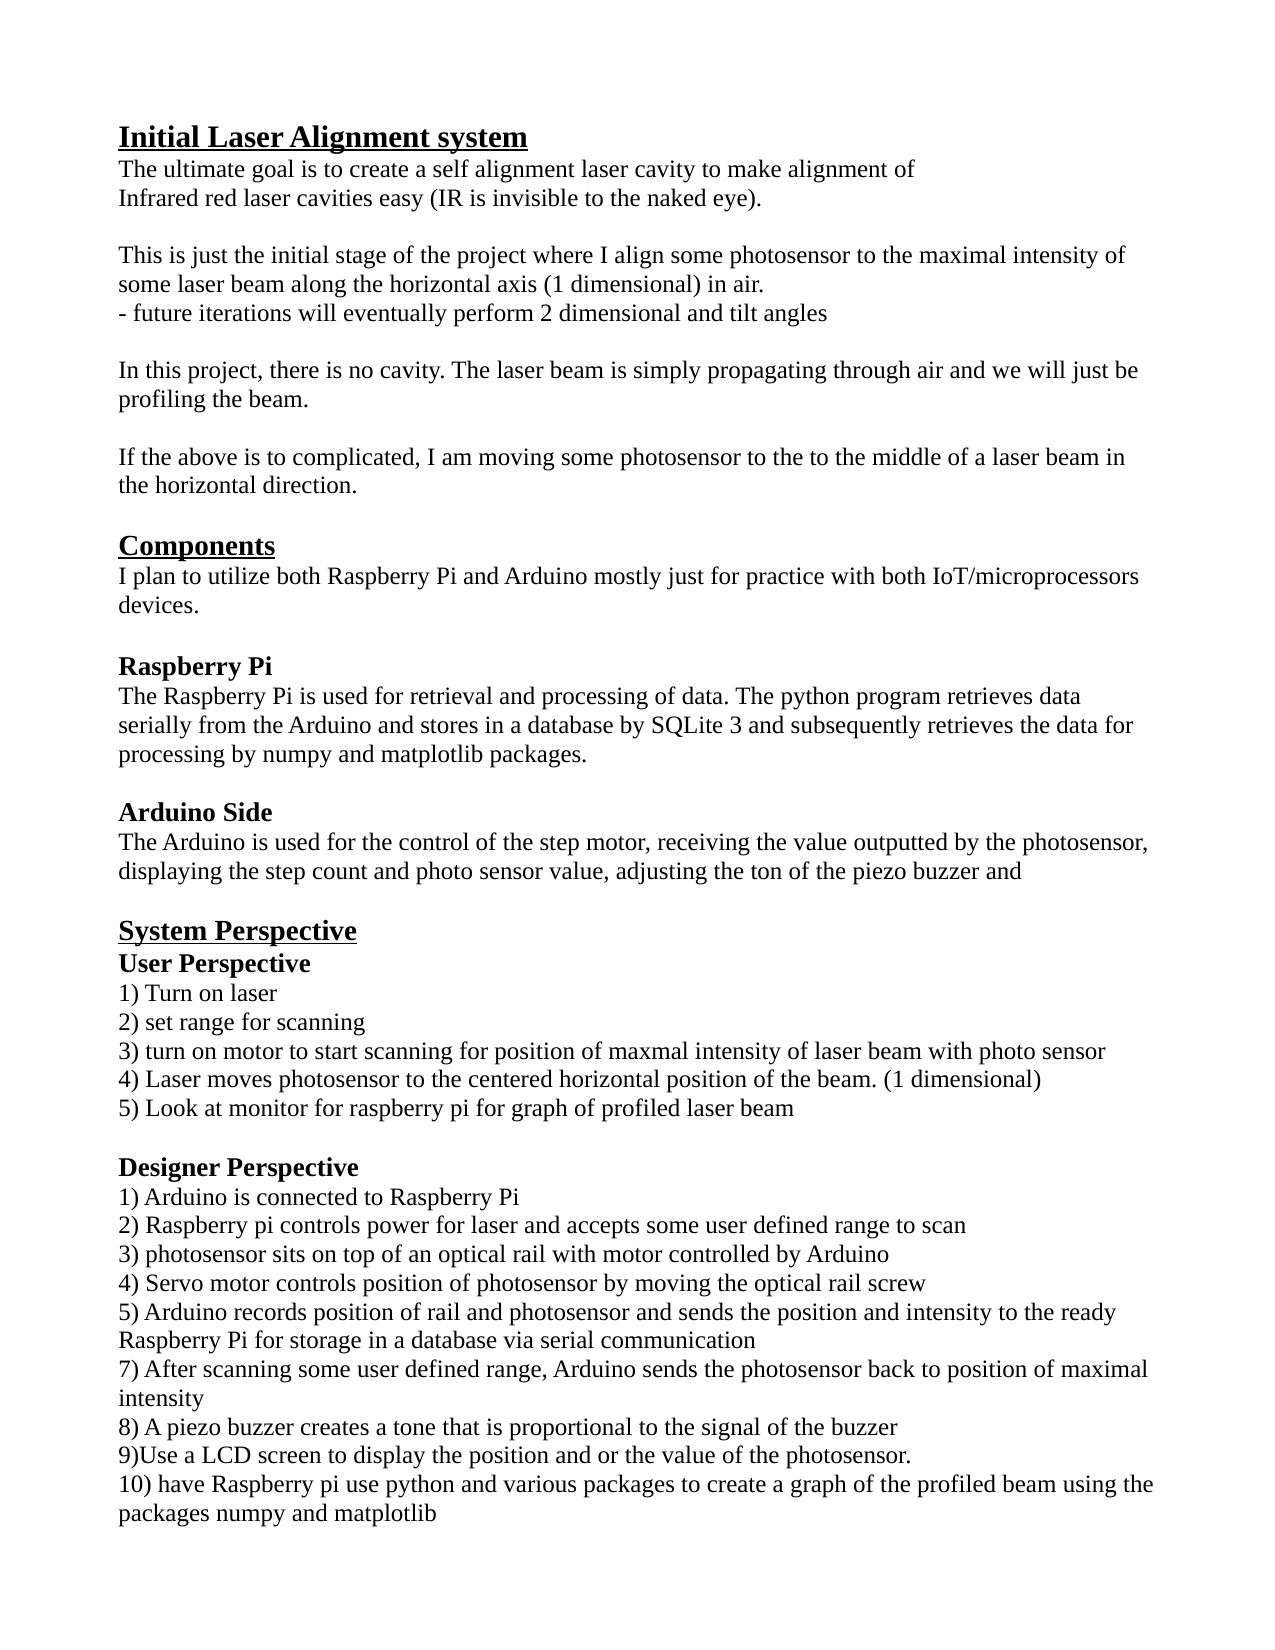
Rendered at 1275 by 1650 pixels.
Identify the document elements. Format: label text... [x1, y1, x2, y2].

text 3) photosensor sits on top of an optical rail with motor controlled by Arduino [118, 1239, 1157, 1268]
text 2) Raspberry pi controls power for laser and accepts some user defined range to scan [118, 1211, 1157, 1239]
text If the above is to complicated, I am moving some photosensor to the to the middle of a laser beam in the horizontal direction. [118, 442, 1157, 499]
text 4) Laser moves photosensor to the centered horizontal position of the beam. (1 dimensional) [118, 1064, 1157, 1093]
text User Perspective [118, 947, 1157, 978]
text 5) Look at monitor for raspberry pi for graph of profiled laser beam [118, 1093, 1157, 1122]
text 4) Servo motor controls position of photosensor by moving the optical rail screw [118, 1268, 1157, 1297]
text 1) Turn on laser [118, 978, 1157, 1007]
text Initial Laser Alignment system [118, 118, 1157, 154]
text 10) have Raspberry pi use python and various packages to create a graph of the profiled beam using the packages numpy and matplotlib [118, 1469, 1157, 1527]
text 7) After scanning some user defined range, Arduino sends the photosensor back to position of maximal intensity [118, 1354, 1157, 1412]
text 8) A piezo buzzer creates a tone that is proportional to the signal of the buzzer [118, 1412, 1157, 1441]
text The Raspberry Pi is used for retrieval and processing of data. The python program retrieves data serially from the Arduino and stores in a database by SQLite 3 and subsequently retrieves the data for processing by numpy and matplotlib packages. [118, 681, 1157, 767]
text 2) set range for scanning [118, 1007, 1157, 1036]
text I plan to utilize both Raspberry Pi and Arduino mostly just for practice with both IoT/microprocessors devices. [118, 561, 1157, 619]
text Raspberry Pi [118, 650, 1157, 681]
text 3) turn on motor to start scanning for position of maxmal intensity of laser beam with photo sensor [118, 1036, 1157, 1064]
text The ultimate goal is to create a self alignment laser cavity to make alignment of [118, 154, 1157, 183]
text This is just the initial stage of the project where I align some photosensor to the maximal intensity of some laser beam along the horizontal axis (1 dimensional) in air. [118, 240, 1157, 298]
text The Arduino is used for the control of the step motor, receiving the value outputted by the photosensor, displaying the step count and photo sensor value, adjusting the ton of the piezo buzzer and [118, 827, 1157, 885]
text 1) Arduino is connected to Raspberry Pi [118, 1182, 1157, 1211]
text 5) Arduino records position of rail and photosensor and sends the position and intensity to the ready Raspberry Pi for storage in a database via serial communication [118, 1297, 1157, 1354]
text Arduino Side [118, 796, 1157, 827]
text System Perspective [118, 913, 1157, 947]
text Designer Perspective [118, 1151, 1157, 1182]
text - future iterations will eventually perform 2 dimensional and tilt angles [118, 298, 1157, 327]
text In this project, there is no cavity. The laser beam is simply propagating through air and we will just be profiling the beam. [118, 355, 1157, 413]
text Components [118, 528, 1157, 561]
text Infrared red laser cavities easy (IR is invisible to the naked eye). [118, 183, 1157, 212]
text 9)Use a LCD screen to display the position and or the value of the photosensor. [118, 1441, 1157, 1469]
